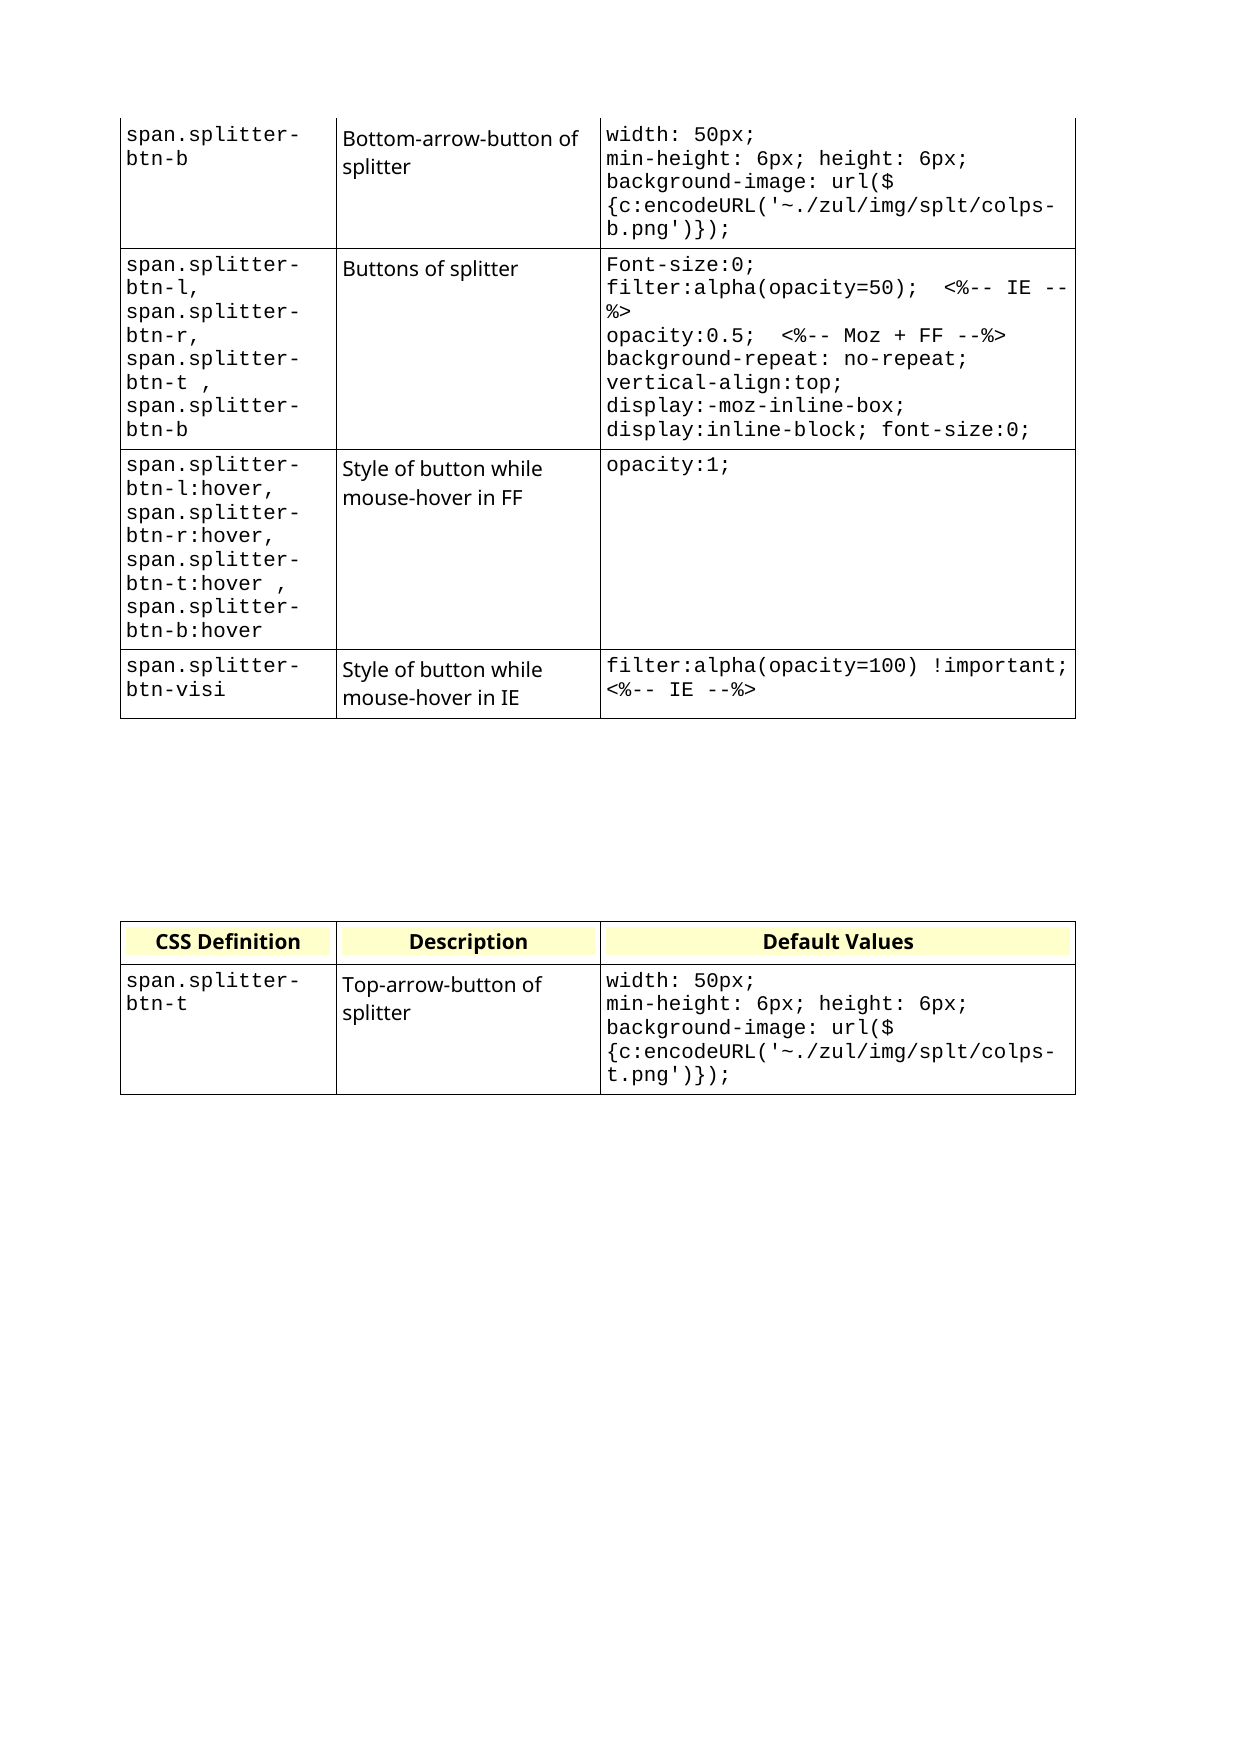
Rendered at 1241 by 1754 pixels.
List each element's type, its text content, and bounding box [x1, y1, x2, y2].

table_cell Bottom-arrow-button of splitter [337, 118, 600, 248]
table_cell Top-arrow-button of splitter [337, 965, 600, 1094]
table_header Description [337, 922, 600, 964]
table_cell Style of button while mouse-hover in FF [337, 450, 600, 649]
table_cell span.splitter-btn-visi [121, 650, 336, 718]
table_cell span.splitter-btn-l, span.splitter-btn-r, span.splitter-btn-t , span.splitter-btn-b [121, 249, 336, 449]
table_cell Style of button while mouse-hover in IE [337, 650, 600, 718]
table_cell span.splitter-btn-t [121, 965, 336, 1094]
table_header CSS Definition [121, 922, 336, 964]
table_cell width: 50px; min-height: 6px; height: 6px; background-image: url(${c:encodeURL('~./zul/img/splt/colps-b.png')}); [601, 118, 1075, 248]
table_cell span.splitter-btn-l:hover, span.splitter-btn-r:hover, span.splitter-btn-t:hover , span.splitter-btn-b:hover [121, 450, 336, 649]
table_cell opacity:1; [601, 450, 1075, 649]
table_cell Buttons of splitter [337, 249, 600, 449]
table_cell width: 50px; min-height: 6px; height: 6px; background-image: url(${c:encodeURL('~./zul/img/splt/colps-t.png')}); [601, 965, 1075, 1094]
table_cell filter:alpha(opacity=100) !important; <%-- IE --%> [601, 650, 1075, 718]
table_cell Font-size:0; filter:alpha(opacity=50); <%-- IE --%> opacity:0.5; <%-- Moz + FF --%> background-repeat: no-repeat; vertical-align:top; display:-moz-inline-box; display:inline-block; font-size:0; [601, 249, 1075, 449]
table_header Default Values [601, 922, 1075, 964]
table_cell span.splitter-btn-b [121, 118, 336, 248]
